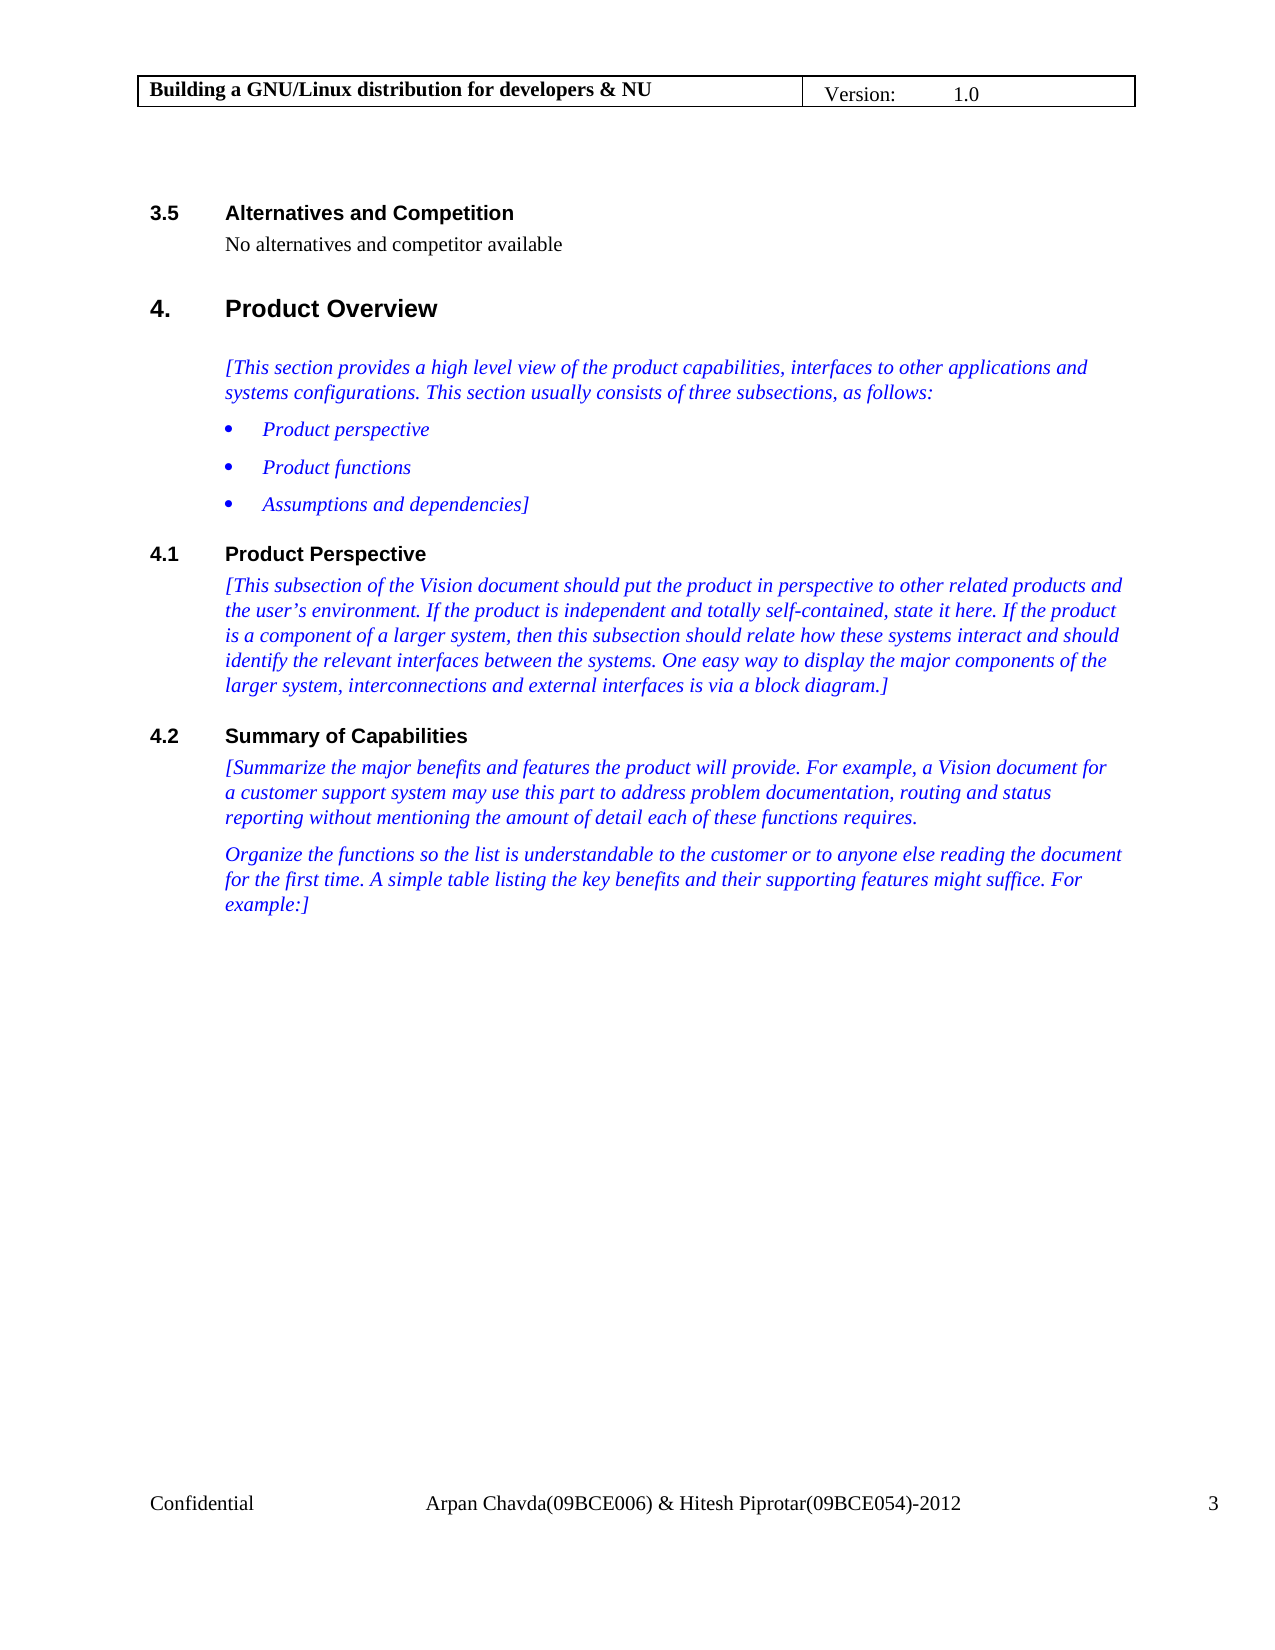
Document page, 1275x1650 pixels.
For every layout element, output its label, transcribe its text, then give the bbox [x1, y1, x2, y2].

list Product functions [225, 454, 1125, 479]
list Product perspective [225, 416, 1125, 441]
text [This section provides a high level view of the product capabilities, interfaces to other applications and systems configurations. This section usually consists of three subsections, as follows: [225, 354, 1125, 404]
subtitle Summary of Capabilities [150, 722, 1125, 747]
text Organize the functions so the list is understandable to the customer or to anyone else reading the document for the first time. A simple table listing the key benefits and their supporting features might suffice. For example:] [225, 841, 1125, 916]
subtitle Product Overview [150, 294, 1125, 322]
text [This subsection of the Vision document should put the product in perspective to other related products and the user’s environment. If the product is independent and totally self-contained, state it here. If the product is a component of a larger system, then this subsection should relate how these systems interact and should identify the relevant interfaces between the systems. One easy way to display the major components of the larger system, interconnections and external interfaces is via a block diagram.] [225, 572, 1125, 697]
text No alternatives and competitor available [225, 231, 1125, 256]
text [Summarize the major benefits and features the product will provide. For example, a Vision document for a customer support system may use this part to address problem documentation, routing and status reporting without mentioning the amount of detail each of these functions requires. [225, 754, 1125, 829]
subtitle Alternatives and Competition [150, 200, 1125, 225]
subtitle Product Perspective [150, 541, 1125, 566]
list Assumptions and dependencies] [225, 491, 1125, 516]
